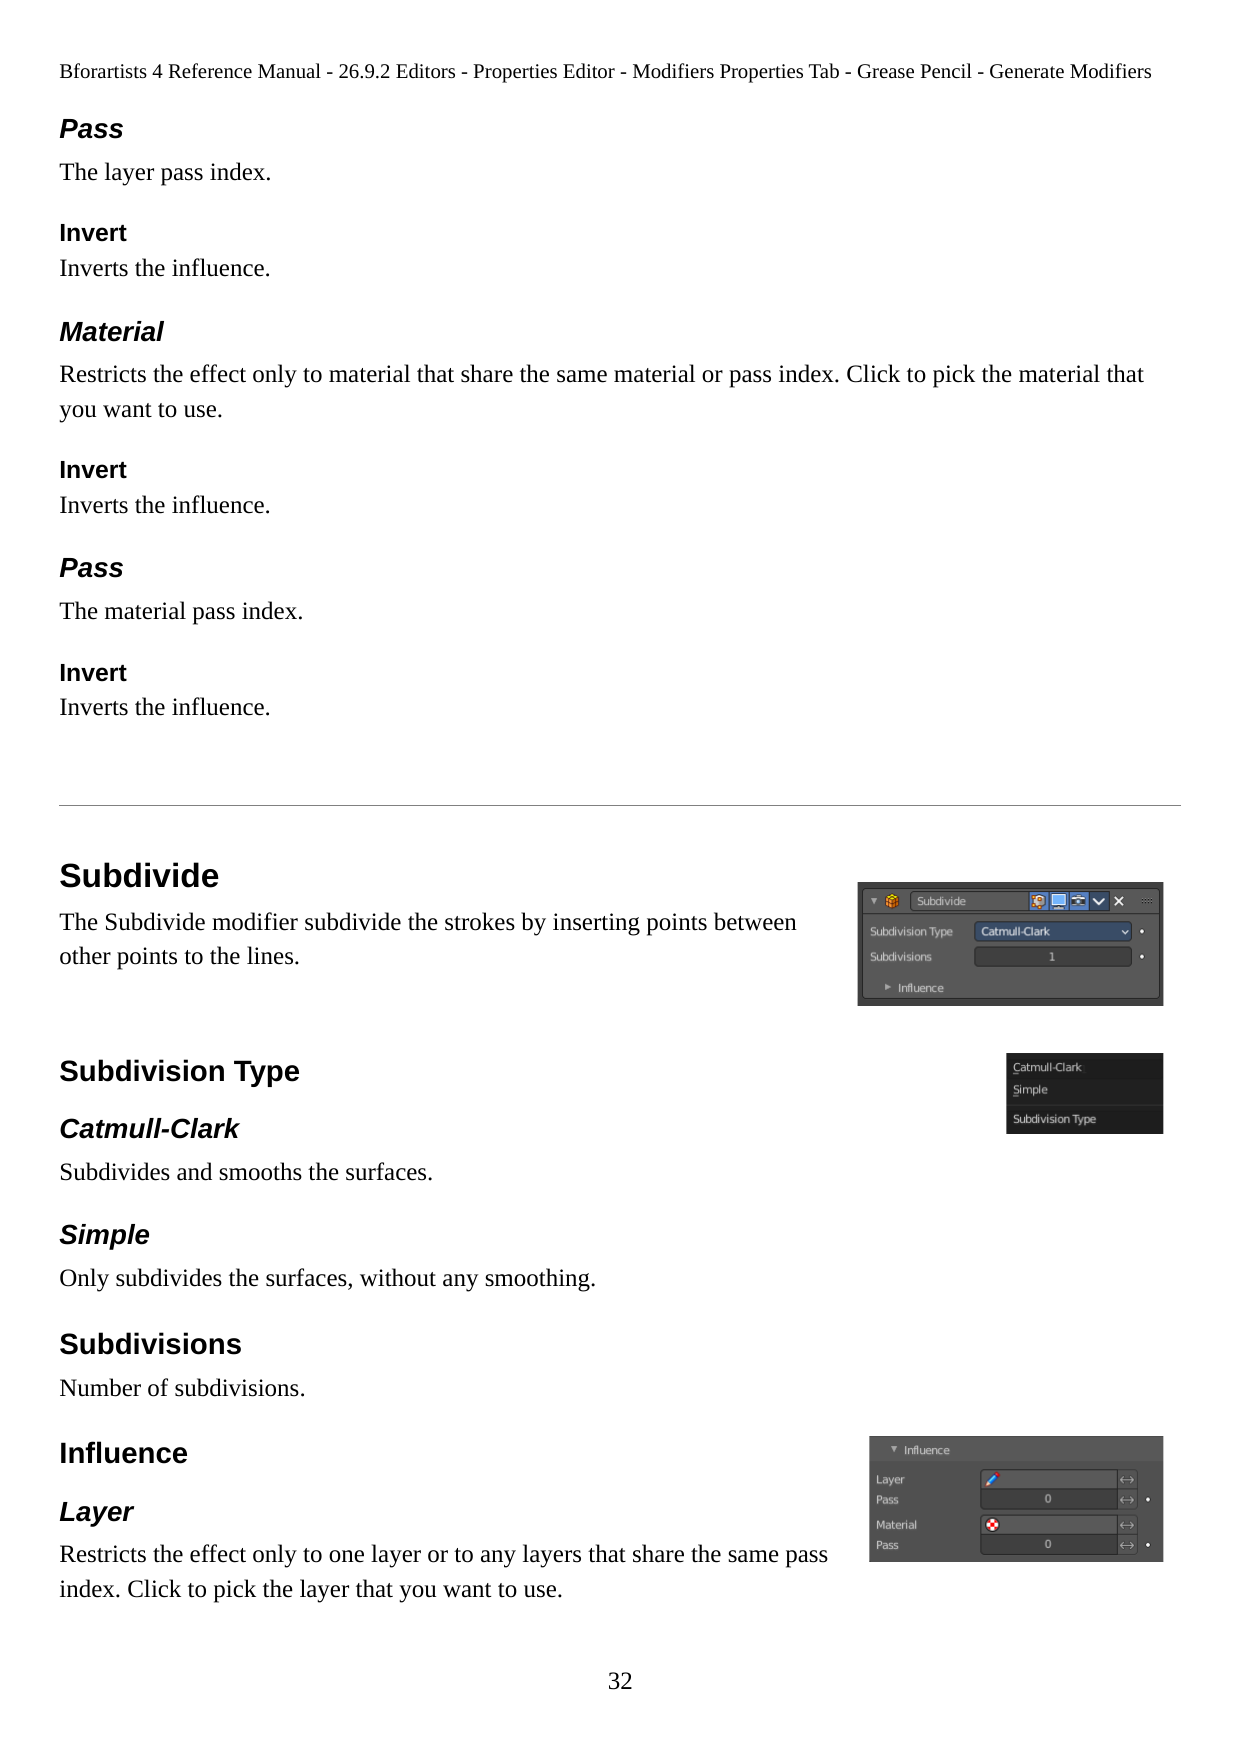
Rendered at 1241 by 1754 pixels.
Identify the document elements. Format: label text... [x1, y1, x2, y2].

text Number of subdivisions. [59, 1373, 1181, 1402]
subtitle Influence [59, 1436, 869, 1470]
text Inverts the influence. [59, 692, 1181, 721]
text Inverts the influence. [59, 253, 1181, 282]
subtitle Pass [59, 113, 1181, 144]
subtitle [1164, 1495, 1181, 1527]
text Inverts the influence. [59, 490, 1181, 519]
text Only subdivides the surfaces, without any smoothing. [59, 1263, 1181, 1292]
subtitle Invert [59, 455, 1181, 484]
text Restricts the effect only to one layer or to any layers that share the same pass index. Click to pick the layer that you want to use. [59, 1539, 1181, 1603]
subtitle Simple [59, 1218, 1181, 1250]
subtitle Subdivisions [59, 1327, 1181, 1360]
subtitle Invert [59, 658, 1181, 686]
subtitle Invert [59, 218, 1181, 247]
subtitle Catmull-Clark [59, 1113, 1181, 1144]
subtitle Pass [59, 552, 1181, 583]
subtitle Material [59, 315, 1181, 347]
subtitle Subdivide [59, 856, 1181, 894]
text The Subdivide modifier subdivide the strokes by inserting points between other points to the lines. [59, 907, 857, 970]
text Subdivides and smooths the surfaces. [59, 1157, 1181, 1186]
subtitle Subdivision Type [59, 1054, 1006, 1088]
picture [857, 882, 1164, 1006]
subtitle Layer [59, 1495, 869, 1527]
picture [869, 1436, 1164, 1562]
subtitle [1164, 1436, 1181, 1470]
text The layer pass index. [59, 157, 1181, 186]
text The material pass index. [59, 596, 1181, 625]
text Restricts the effect only to material that share the same material or pass index. Click to pick the material that you want to use. [59, 359, 1181, 422]
subtitle [1164, 1054, 1181, 1088]
picture [1006, 1053, 1164, 1134]
